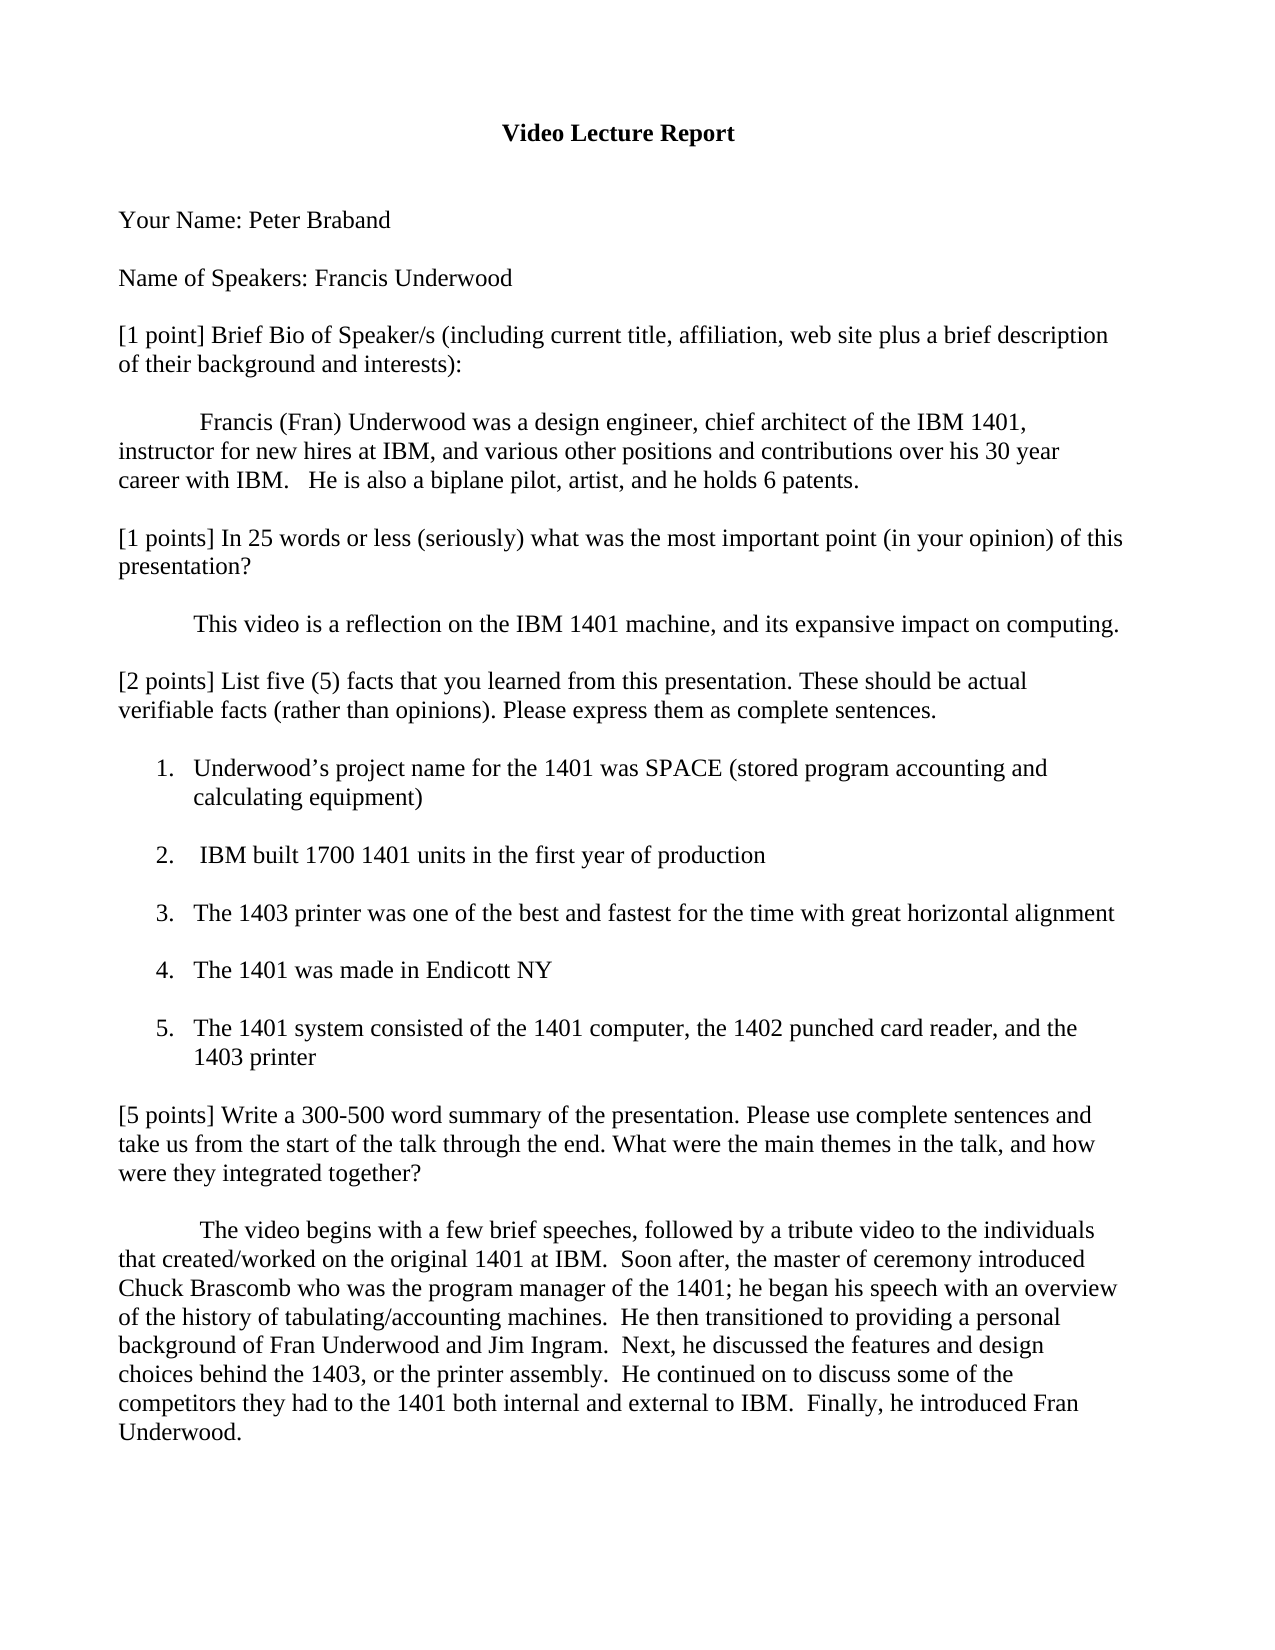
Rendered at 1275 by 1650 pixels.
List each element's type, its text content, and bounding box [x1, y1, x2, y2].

text The video begins with a few brief speeches, followed by a tribute video to the individuals that created/worked on the original 1401 at IBM. Soon after, the master of ceremony introduced Chuck Brascomb who was the program manager of the 1401; he began his speech with an overview of the history of tabulating/accounting machines. He then transitioned to providing a personal background of Fran Underwood and Jim Ingram. Next, he discussed the features and design choices behind the 1403, or the printer assembly. He continued on to discuss some of the competitors they had to the 1401 both internal and external to IBM. Finally, he introduced Fran Underwood. [118, 1216, 1124, 1446]
list IBM built 1700 1401 units in the first year of production [156, 840, 1124, 868]
list The 1401 system consisted of the 1401 computer, the 1402 punched card reader, and the 1403 printer [156, 1013, 1124, 1071]
text [2 points] List five (5) facts that you learned from this presentation. These should be actual verifiable facts (rather than opinions). Please express them as complete sentences. [118, 666, 1124, 724]
text [5 points] Write a 300-500 word summary of the presentation. Please use complete sentences and take us from the start of the talk through the end. What were the main themes in the talk, and how were they integrated together? [118, 1100, 1124, 1186]
list The 1403 printer was one of the best and fastest for the time with great horizontal alignment [156, 898, 1124, 926]
text Your Name: Peter Braband [118, 205, 1124, 233]
text Video Lecture Report [118, 118, 1124, 176]
text Francis (Fran) Underwood was a design engineer, chief architect of the IBM 1401, instructor for new hires at IBM, and various other positions and contributions over his 30 year career with IBM. He is also a biplane pilot, artist, and he holds 6 patents. [118, 407, 1124, 493]
list The 1401 was made in Endicott NY [156, 956, 1124, 984]
text This video is a reflection on the IBM 1401 machine, and its expansive impact on computing. [118, 609, 1124, 638]
text Name of Speakers: Francis Underwood [0, 263, 1124, 291]
text [1 point] Brief Bio of Speaker/s (including current title, affiliation, web site plus a brief description of their background and interests): [118, 321, 1124, 378]
text [1 points] In 25 words or less (seriously) what was the most important point (in your opinion) of this presentation? [118, 523, 1124, 580]
list Underwood’s project name for the 1401 was SPACE (stored program accounting and calculating equipment) [156, 753, 1124, 811]
